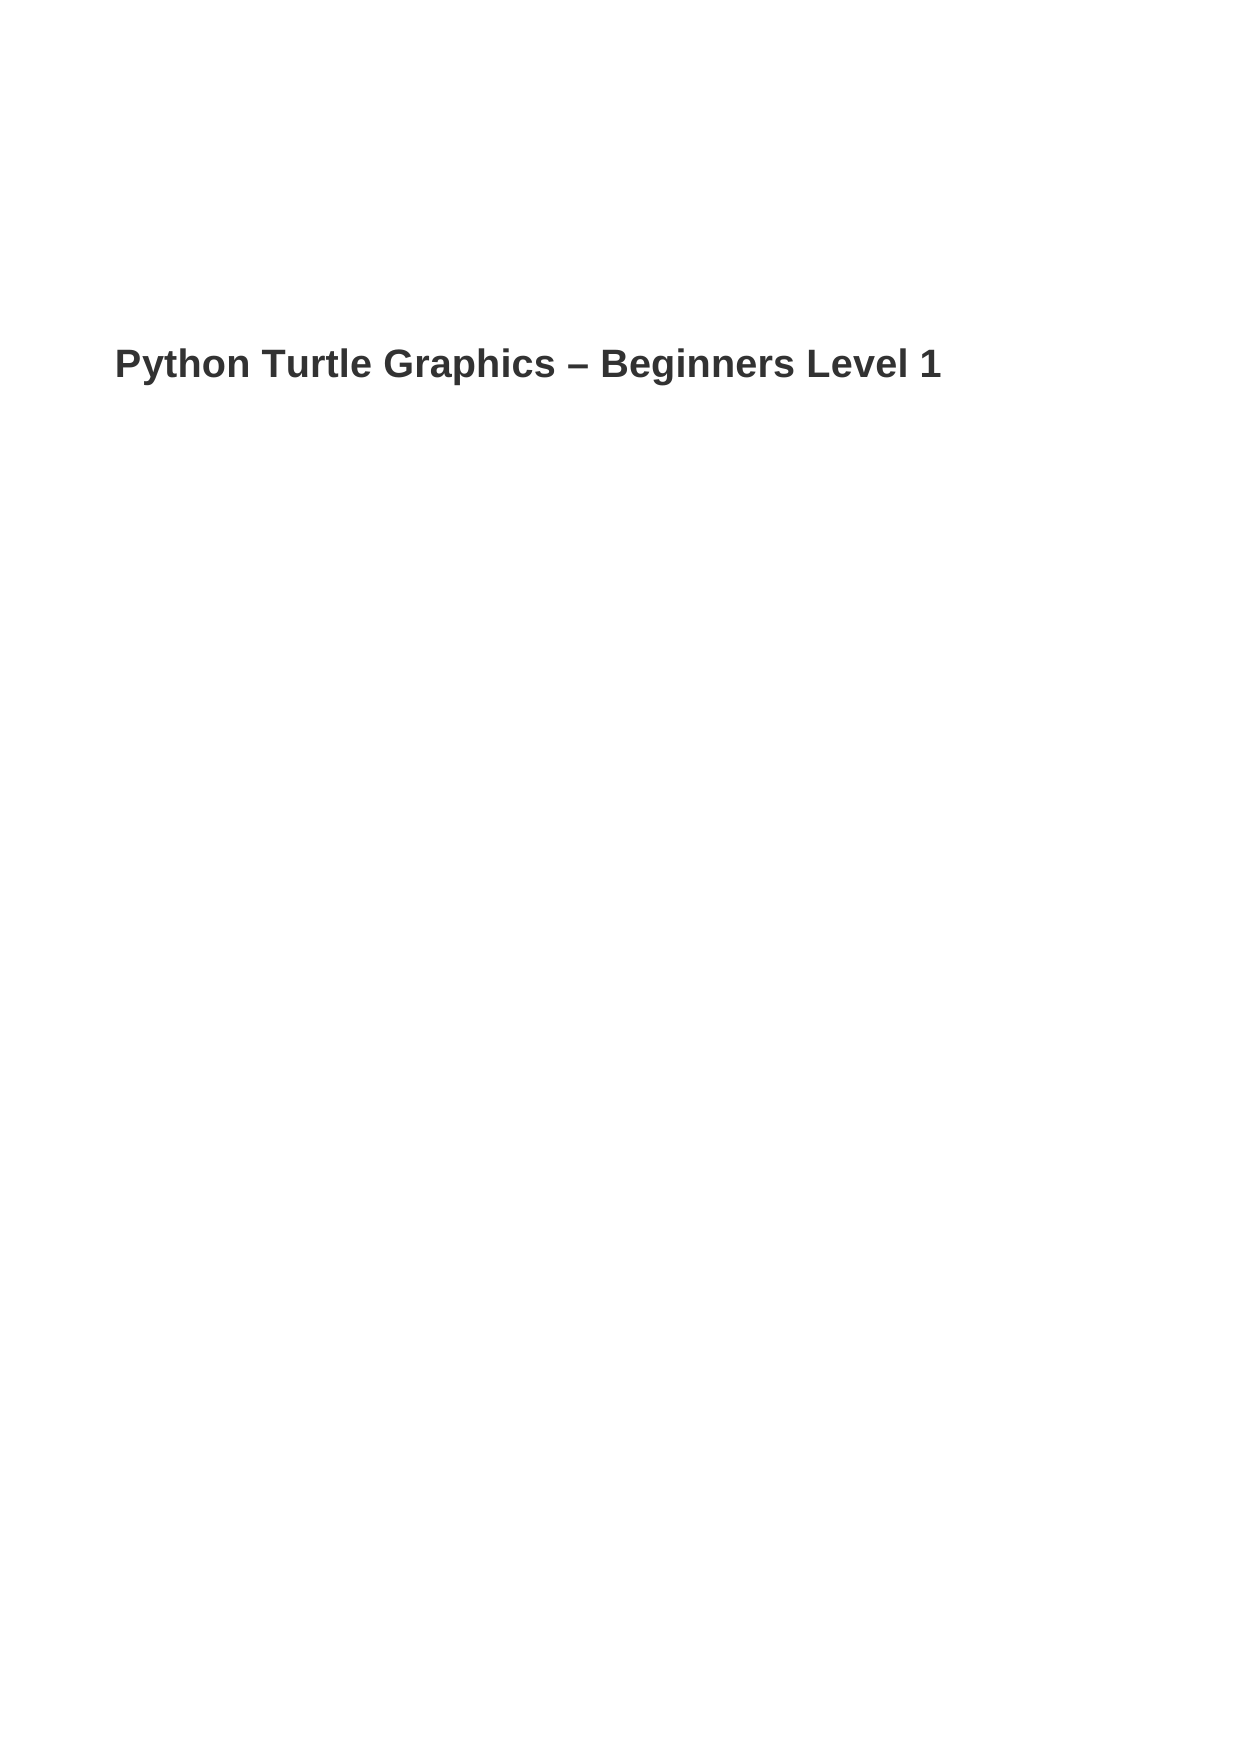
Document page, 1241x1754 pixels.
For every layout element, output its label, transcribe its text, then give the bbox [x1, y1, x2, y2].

text Python Turtle Graphics – Beginners Level 1 [48, 340, 1192, 386]
